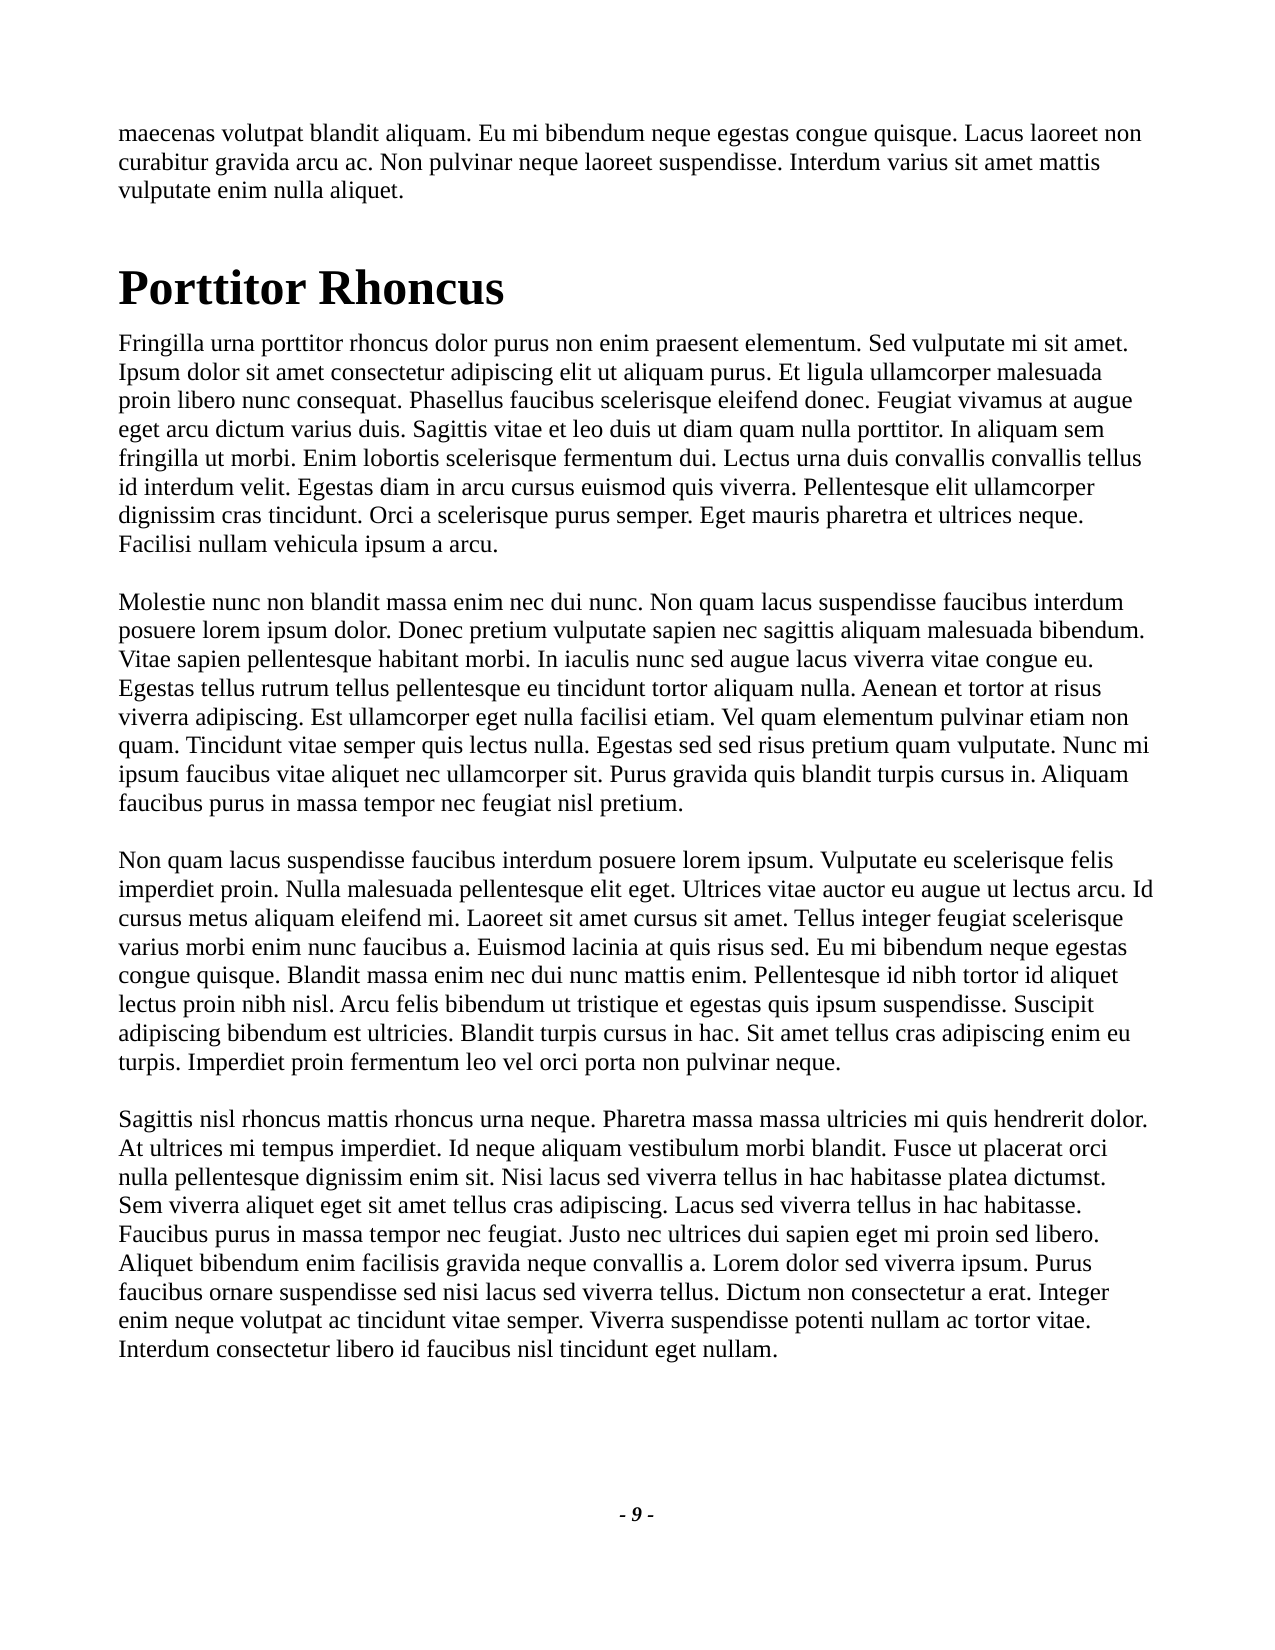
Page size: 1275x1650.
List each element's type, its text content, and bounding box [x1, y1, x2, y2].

text Non quam lacus suspendisse faucibus interdum posuere lorem ipsum. Vulputate eu scelerisque felis imperdiet proin. Nulla malesuada pellentesque elit eget. Ultrices vitae auctor eu augue ut lectus arcu. Id cursus metus aliquam eleifend mi. Laoreet sit amet cursus sit amet. Tellus integer feugiat scelerisque varius morbi enim nunc faucibus a. Euismod lacinia at quis risus sed. Eu mi bibendum neque egestas congue quisque. Blandit massa enim nec dui nunc mattis enim. Pellentesque id nibh tortor id aliquet lectus proin nibh nisl. Arcu felis bibendum ut tristique et egestas quis ipsum suspendisse. Suscipit adipiscing bibendum est ultricies. Blandit turpis cursus in hac. Sit amet tellus cras adipiscing enim eu turpis. Imperdiet proin fermentum leo vel orci porta non pulvinar neque. [118, 846, 1157, 1076]
subtitle Porttitor Rhoncus [118, 258, 1157, 316]
text Sagittis nisl rhoncus mattis rhoncus urna neque. Pharetra massa massa ultricies mi quis hendrerit dolor. At ultrices mi tempus imperdiet. Id neque aliquam vestibulum morbi blandit. Fusce ut placerat orci nulla pellentesque dignissim enim sit. Nisi lacus sed viverra tellus in hac habitasse platea dictumst. Sem viverra aliquet eget sit amet tellus cras adipiscing. Lacus sed viverra tellus in hac habitasse. Faucibus purus in massa tempor nec feugiat. Justo nec ultrices dui sapien eget mi proin sed libero. Aliquet bibendum enim facilisis gravida neque convallis a. Lorem dolor sed viverra ipsum. Purus faucibus ornare suspendisse sed nisi lacus sed viverra tellus. Dictum non consectetur a erat. Integer enim neque volutpat ac tincidunt vitae semper. Viverra suspendisse potenti nullam ac tortor vitae. Interdum consectetur libero id faucibus nisl tincidunt eget nullam. [118, 1104, 1157, 1363]
text Fringilla urna porttitor rhoncus dolor purus non enim praesent elementum. Sed vulputate mi sit amet. Ipsum dolor sit amet consectetur adipiscing elit ut aliquam purus. Et ligula ullamcorper malesuada proin libero nunc consequat. Phasellus faucibus scelerisque eleifend donec. Feugiat vivamus at augue eget arcu dictum varius duis. Sagittis vitae et leo duis ut diam quam nulla porttitor. In aliquam sem fringilla ut morbi. Enim lobortis scelerisque fermentum dui. Lectus urna duis convallis convallis tellus id interdum velit. Egestas diam in arcu cursus euismod quis viverra. Pellentesque elit ullamcorper dignissim cras tincidunt. Orci a scelerisque purus semper. Eget mauris pharetra et ultrices neque. Facilisi nullam vehicula ipsum a arcu. [118, 328, 1157, 558]
text Molestie nunc non blandit massa enim nec dui nunc. Non quam lacus suspendisse faucibus interdum posuere lorem ipsum dolor. Donec pretium vulputate sapien nec sagittis aliquam malesuada bibendum. Vitae sapien pellentesque habitant morbi. In iaculis nunc sed augue lacus viverra vitae congue eu. Egestas tellus rutrum tellus pellentesque eu tincidunt tortor aliquam nulla. Aenean et tortor at risus viverra adipiscing. Est ullamcorper eget nulla facilisi etiam. Vel quam elementum pulvinar etiam non quam. Tincidunt vitae semper quis lectus nulla. Egestas sed sed risus pretium quam vulputate. Nunc mi ipsum faucibus vitae aliquet nec ullamcorper sit. Purus gravida quis blandit turpis cursus in. Aliquam faucibus purus in massa tempor nec feugiat nisl pretium. [118, 587, 1157, 817]
text maecenas volutpat blandit aliquam. Eu mi bibendum neque egestas congue quisque. Lacus laoreet non curabitur gravida arcu ac. Non pulvinar neque laoreet suspendisse. Interdum varius sit amet mattis vulputate enim nulla aliquet. [118, 118, 1157, 204]
